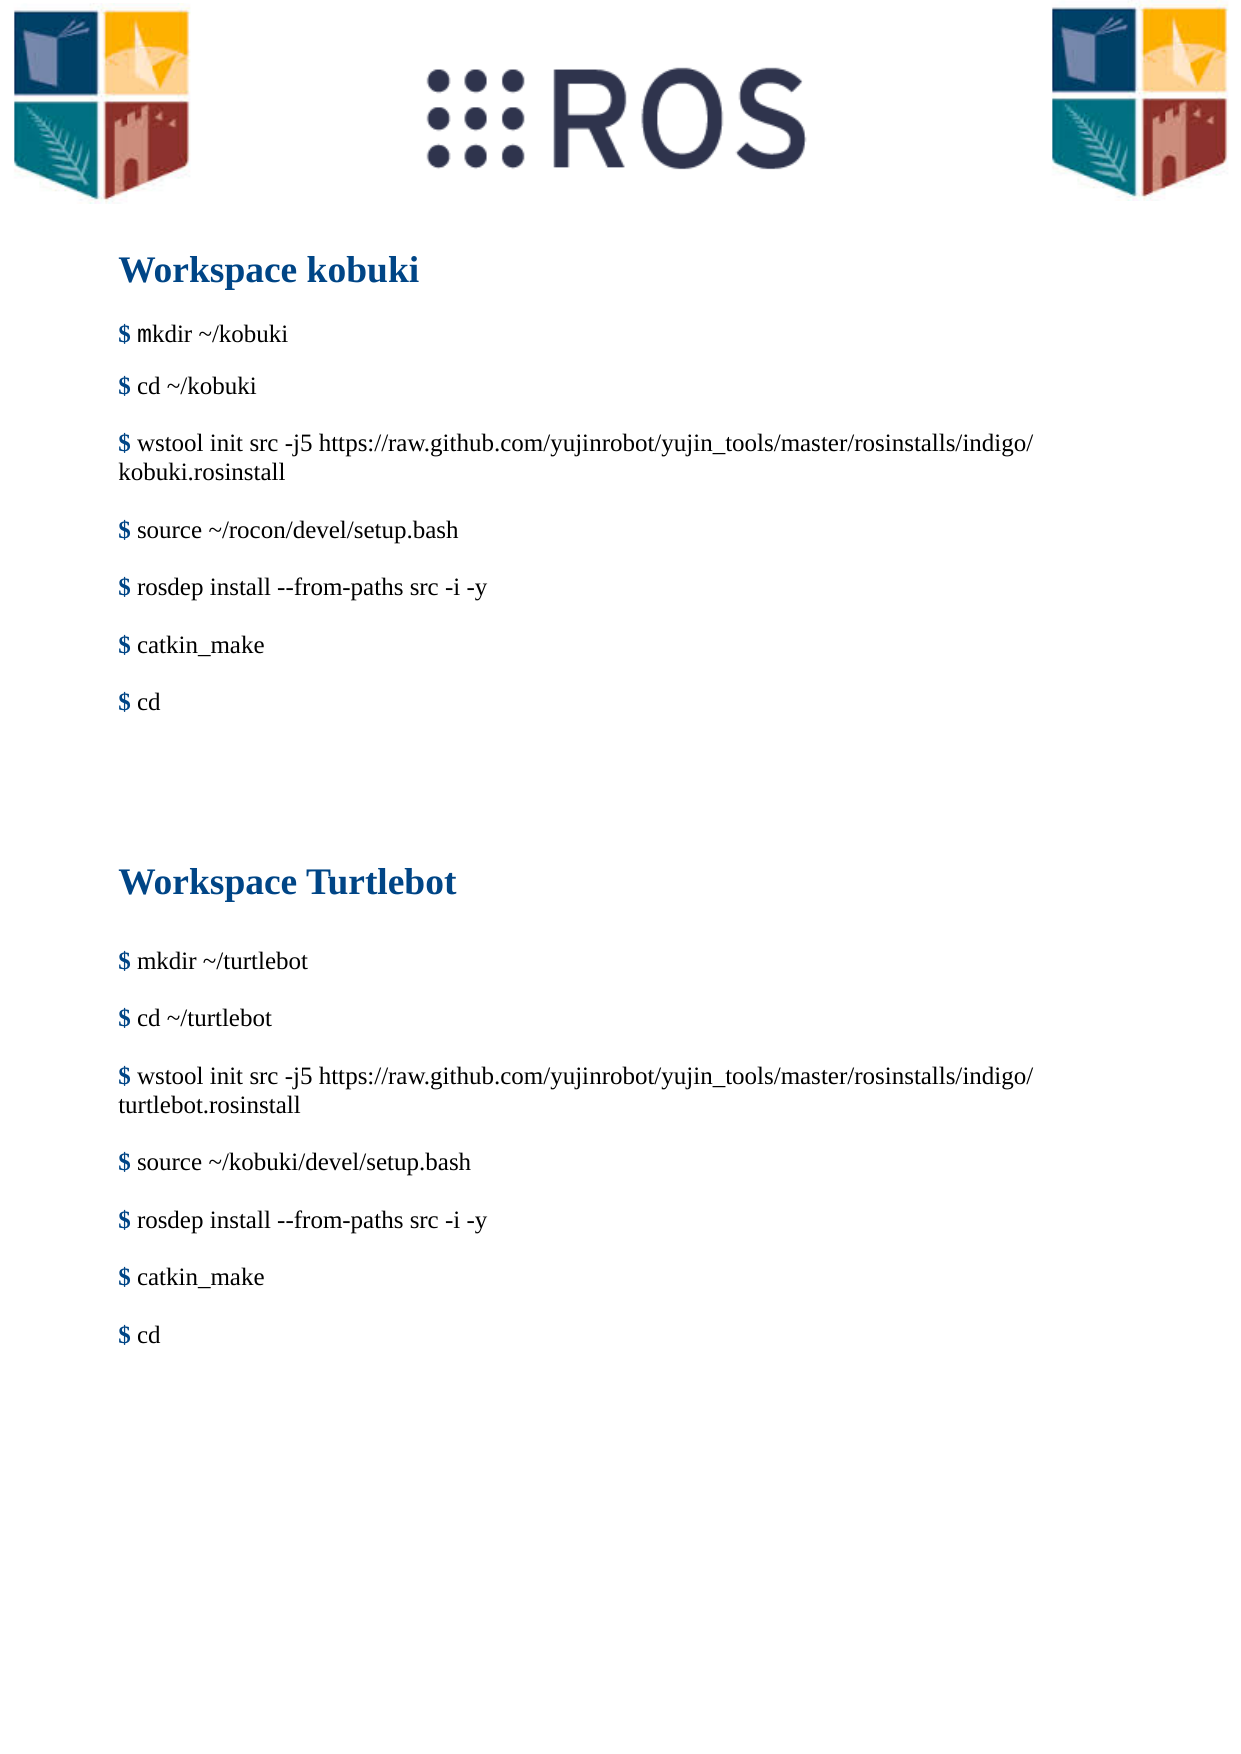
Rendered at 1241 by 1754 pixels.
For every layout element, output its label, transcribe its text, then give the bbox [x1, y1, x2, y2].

picture [421, 62, 819, 177]
text Workspace kobuki [118, 247, 1122, 291]
text $ mkdir ~/kobuki [118, 319, 1122, 350]
text $ source ~/kobuki/devel/setup.bash [118, 1147, 1122, 1176]
text $ cd ~/turtlebot [118, 1003, 1122, 1032]
picture [2, 3, 203, 204]
text $ cd [118, 1320, 1122, 1348]
text $ wstool init src -j5 https://raw.github.com/yujinrobot/yujin_tools/master/rosinstalls/indigo/turtlebot.rosinstall [118, 1061, 1122, 1118]
text $ rosdep install --from-paths src -i -y [118, 572, 1122, 601]
text $ rosdep install --from-paths src -i -y [118, 1205, 1122, 1233]
picture [1040, 0, 1241, 201]
text $ catkin_make [118, 1262, 1122, 1291]
text $ mkdir ~/turtlebot [118, 946, 1122, 975]
text Workspace Turtlebot [118, 860, 1122, 903]
text $ cd ~/kobuki [118, 371, 1122, 400]
text $ catkin_make [118, 630, 1122, 658]
text $ wstool init src -j5 https://raw.github.com/yujinrobot/yujin_tools/master/rosinstalls/indigo/kobuki.rosinstall [118, 428, 1122, 486]
text $ source ~/rocon/devel/setup.bash [118, 515, 1122, 543]
text $ cd [118, 687, 1122, 716]
